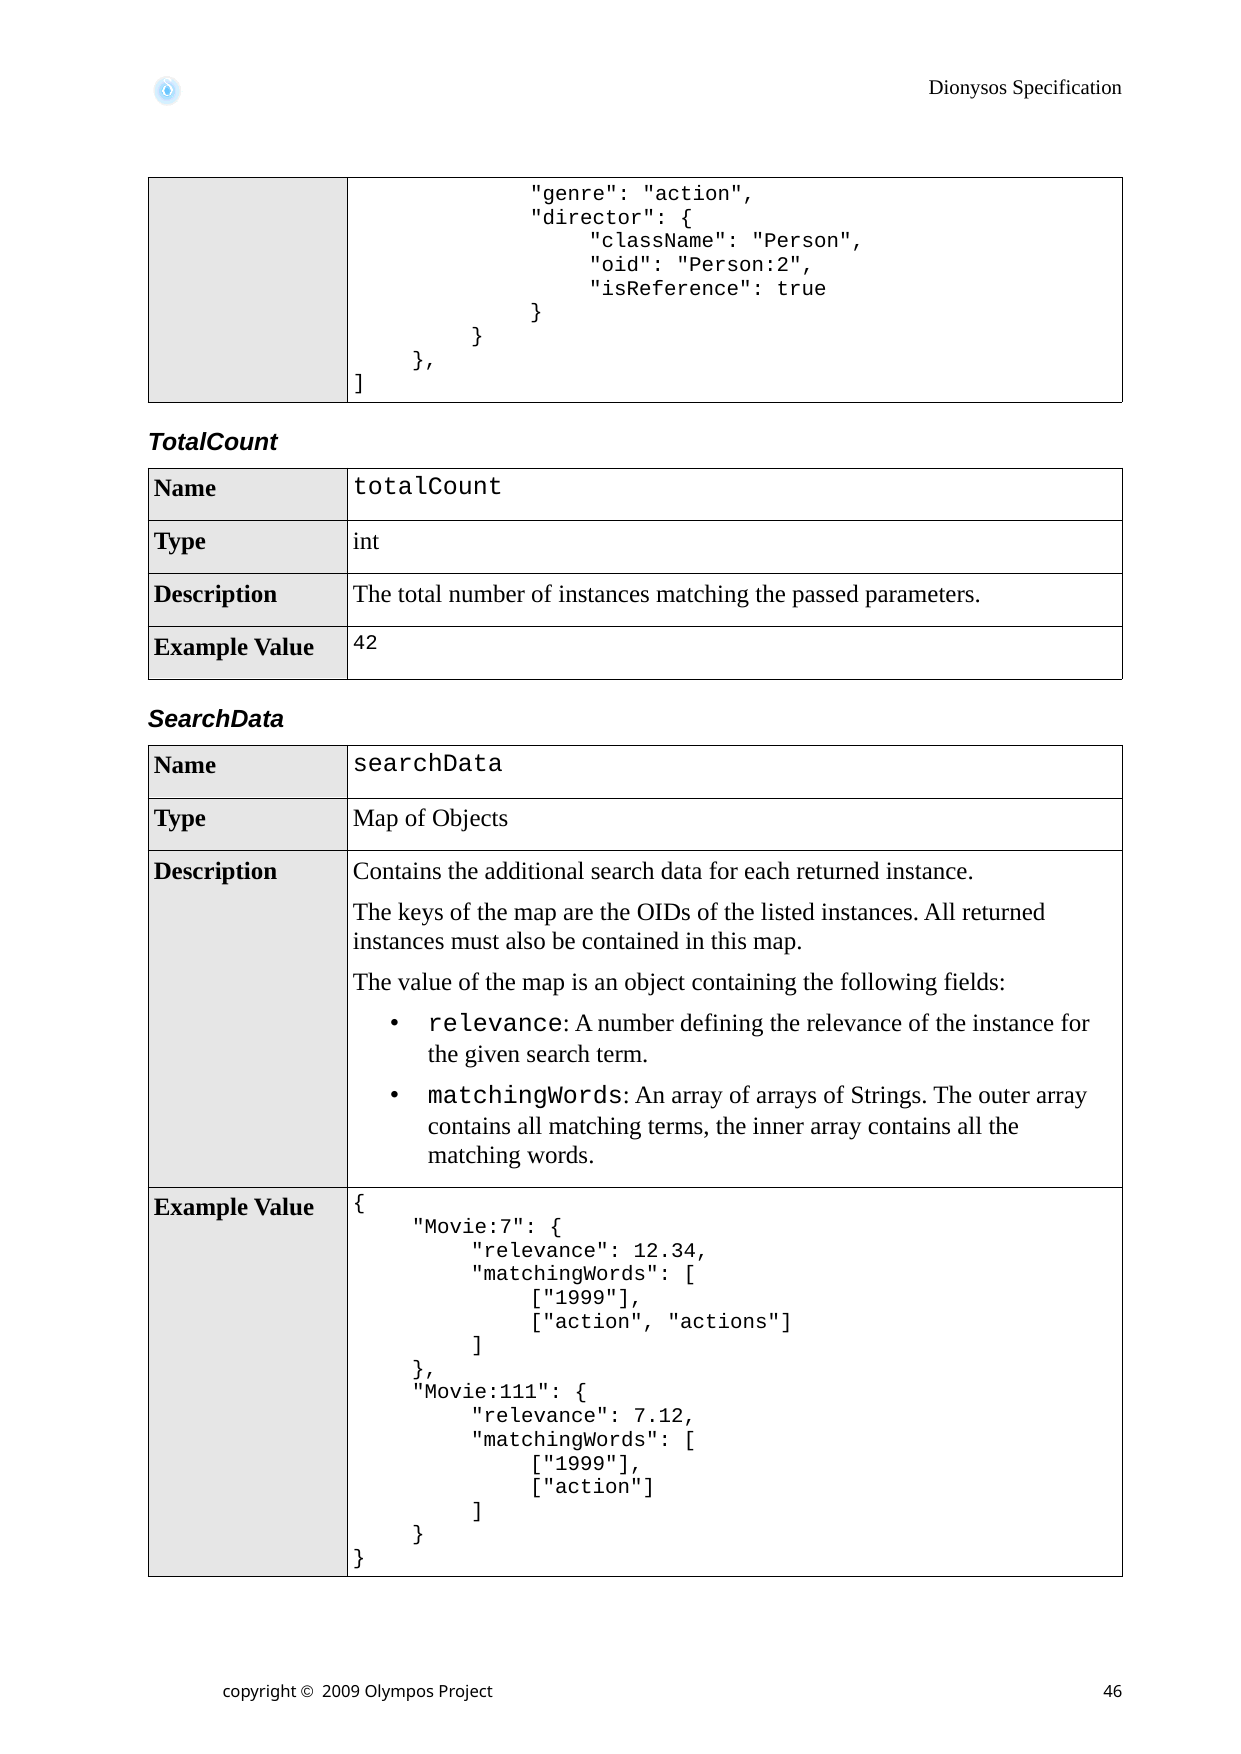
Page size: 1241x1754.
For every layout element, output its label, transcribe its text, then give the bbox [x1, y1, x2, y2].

table_cell Type [149, 521, 347, 573]
table_cell Contains the additional search data for each returned instance. The keys of the map are the OIDs of the listed instances. All returned instances must also be contained in this map. The value of the map is an object containing the following fields: relevance: A number defining the relevance of the instance for the given search term. matchingWords: An array of arrays of Strings. The outer array contains all matching terms, the inner array contains all the matching words. [348, 851, 1122, 1187]
table_cell Example Value [149, 1188, 347, 1576]
table_cell Description [149, 574, 347, 626]
table_cell Type [149, 799, 347, 850]
table_cell { "Movie:7": { "relevance": 12.34, "matchingWords": [ ["1999"], ["action", "actions"] ] }, "Movie:111": { "relevance": 7.12, "matchingWords": [ ["1999"], ["action"] ] } } [348, 1188, 1122, 1576]
text SearchData [148, 704, 1122, 732]
table_cell 42 [348, 627, 1122, 678]
table_cell Example Value [149, 627, 347, 678]
text TotalCount [148, 427, 1122, 455]
table_cell int [348, 521, 1122, 573]
table_header searchData [348, 746, 1122, 797]
table_cell "genre": "action", "director": { "className": "Person", "oid": "Person:2", "isReference": true } } }, ] [348, 178, 1122, 402]
table_cell [149, 178, 347, 402]
table_cell The total number of instances matching the passed parameters. [348, 574, 1122, 626]
table_cell Map of Objects [348, 799, 1122, 850]
table_cell Description [149, 851, 347, 1187]
table_header Name [149, 469, 347, 520]
table_header Name [149, 746, 347, 797]
table_header totalCount [348, 469, 1122, 520]
picture [152, 75, 184, 106]
